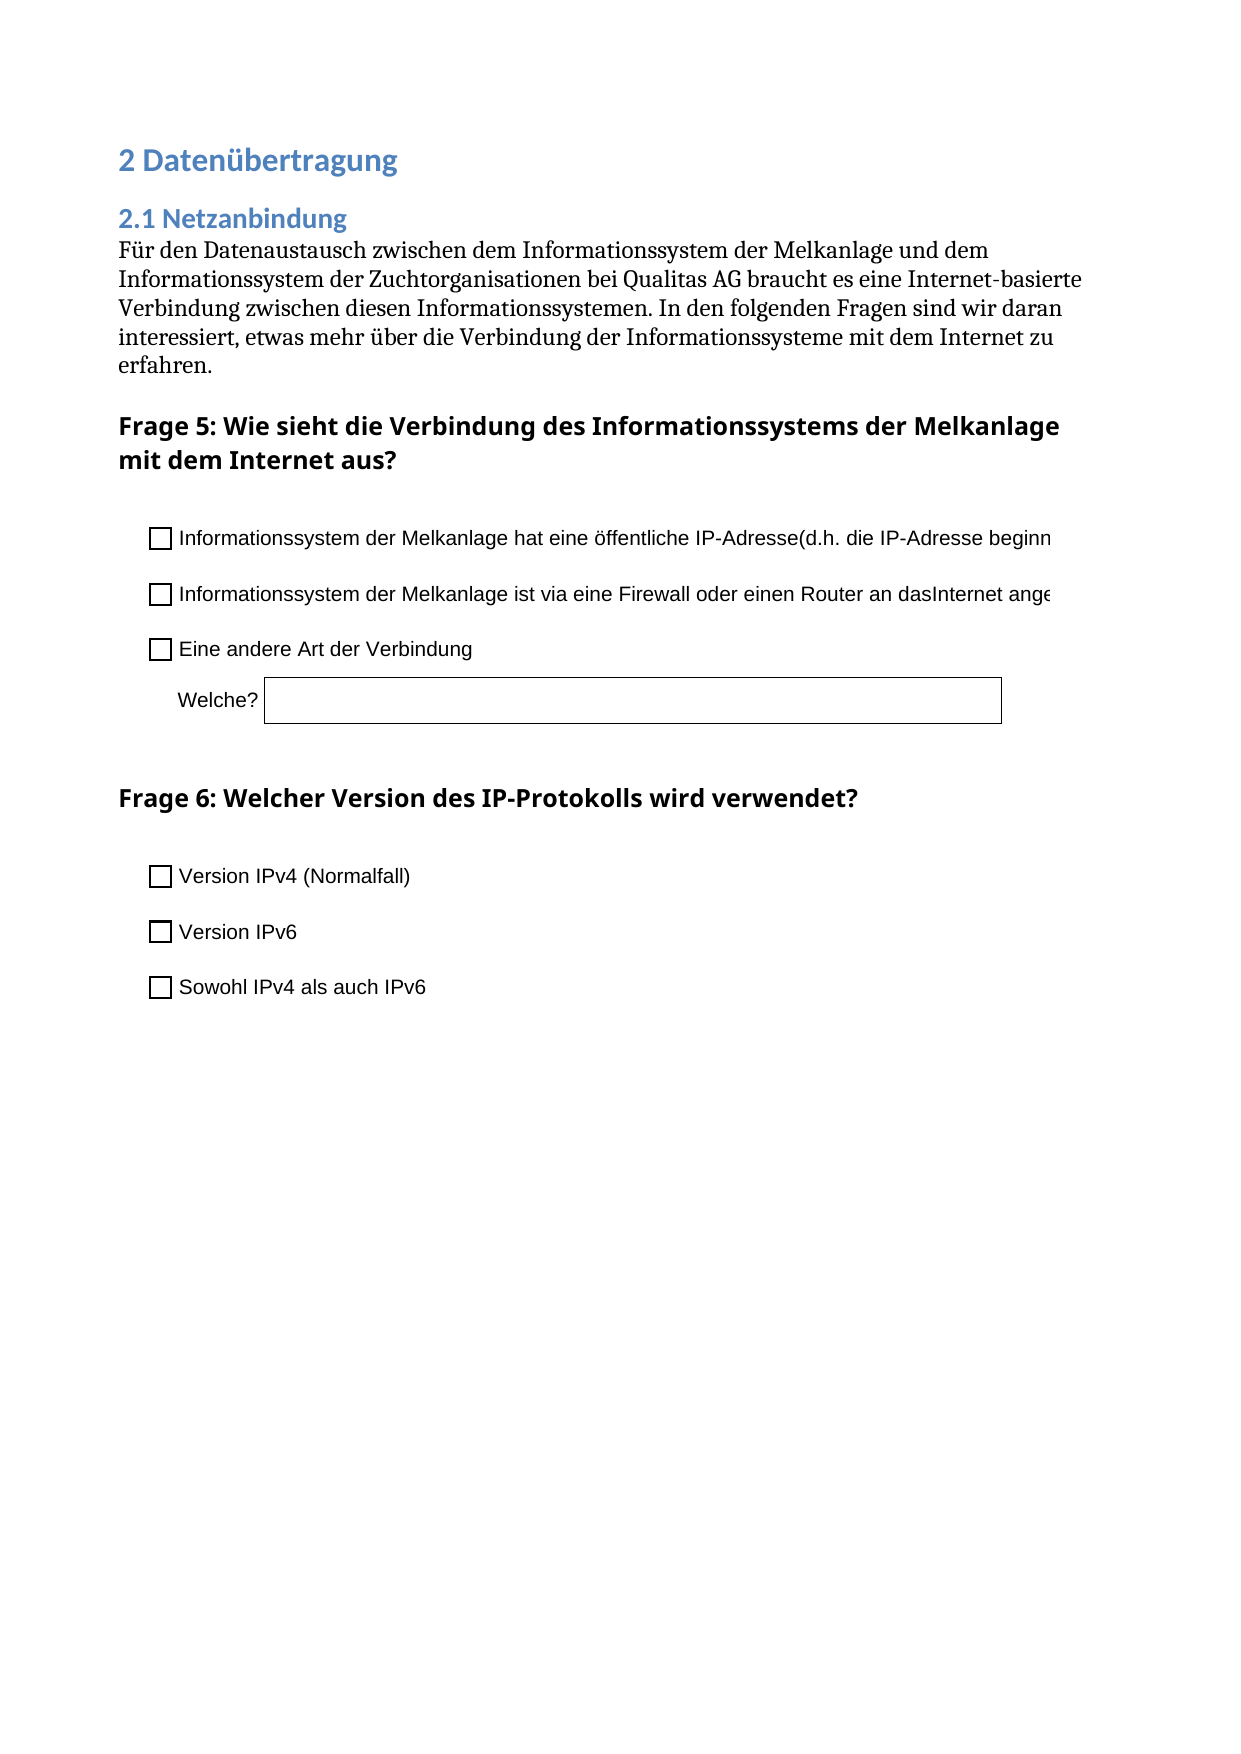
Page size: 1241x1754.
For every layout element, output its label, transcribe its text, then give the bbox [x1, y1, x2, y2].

subtitle 2.1 Netzanbindung [118, 201, 1122, 236]
text Frage 5: Wie sieht die Verbindung des Informationssystems der Melkanlage [118, 409, 1122, 443]
text [1002, 677, 1122, 723]
text Welche? [177, 677, 264, 723]
text Für den Datenaustausch zwischen dem Informationssystem der Melkanlage und dem Informationssystem der Zuchtorganisationen bei Qualitas AG braucht es eine Internet-basierte Verbindung zwischen diesen Informationssystemen. In den folgenden Fragen sind wir daran interessiert, etwas mehr über die Verbindung der Informationssysteme mit dem Internet zu erfahren. [118, 236, 1122, 380]
text mit dem Internet aus? [118, 443, 1122, 477]
subtitle 2 Datenübertragung [118, 139, 1122, 180]
text Frage 6: Welcher Version des IP-Protokolls wird verwendet? [118, 781, 1122, 814]
